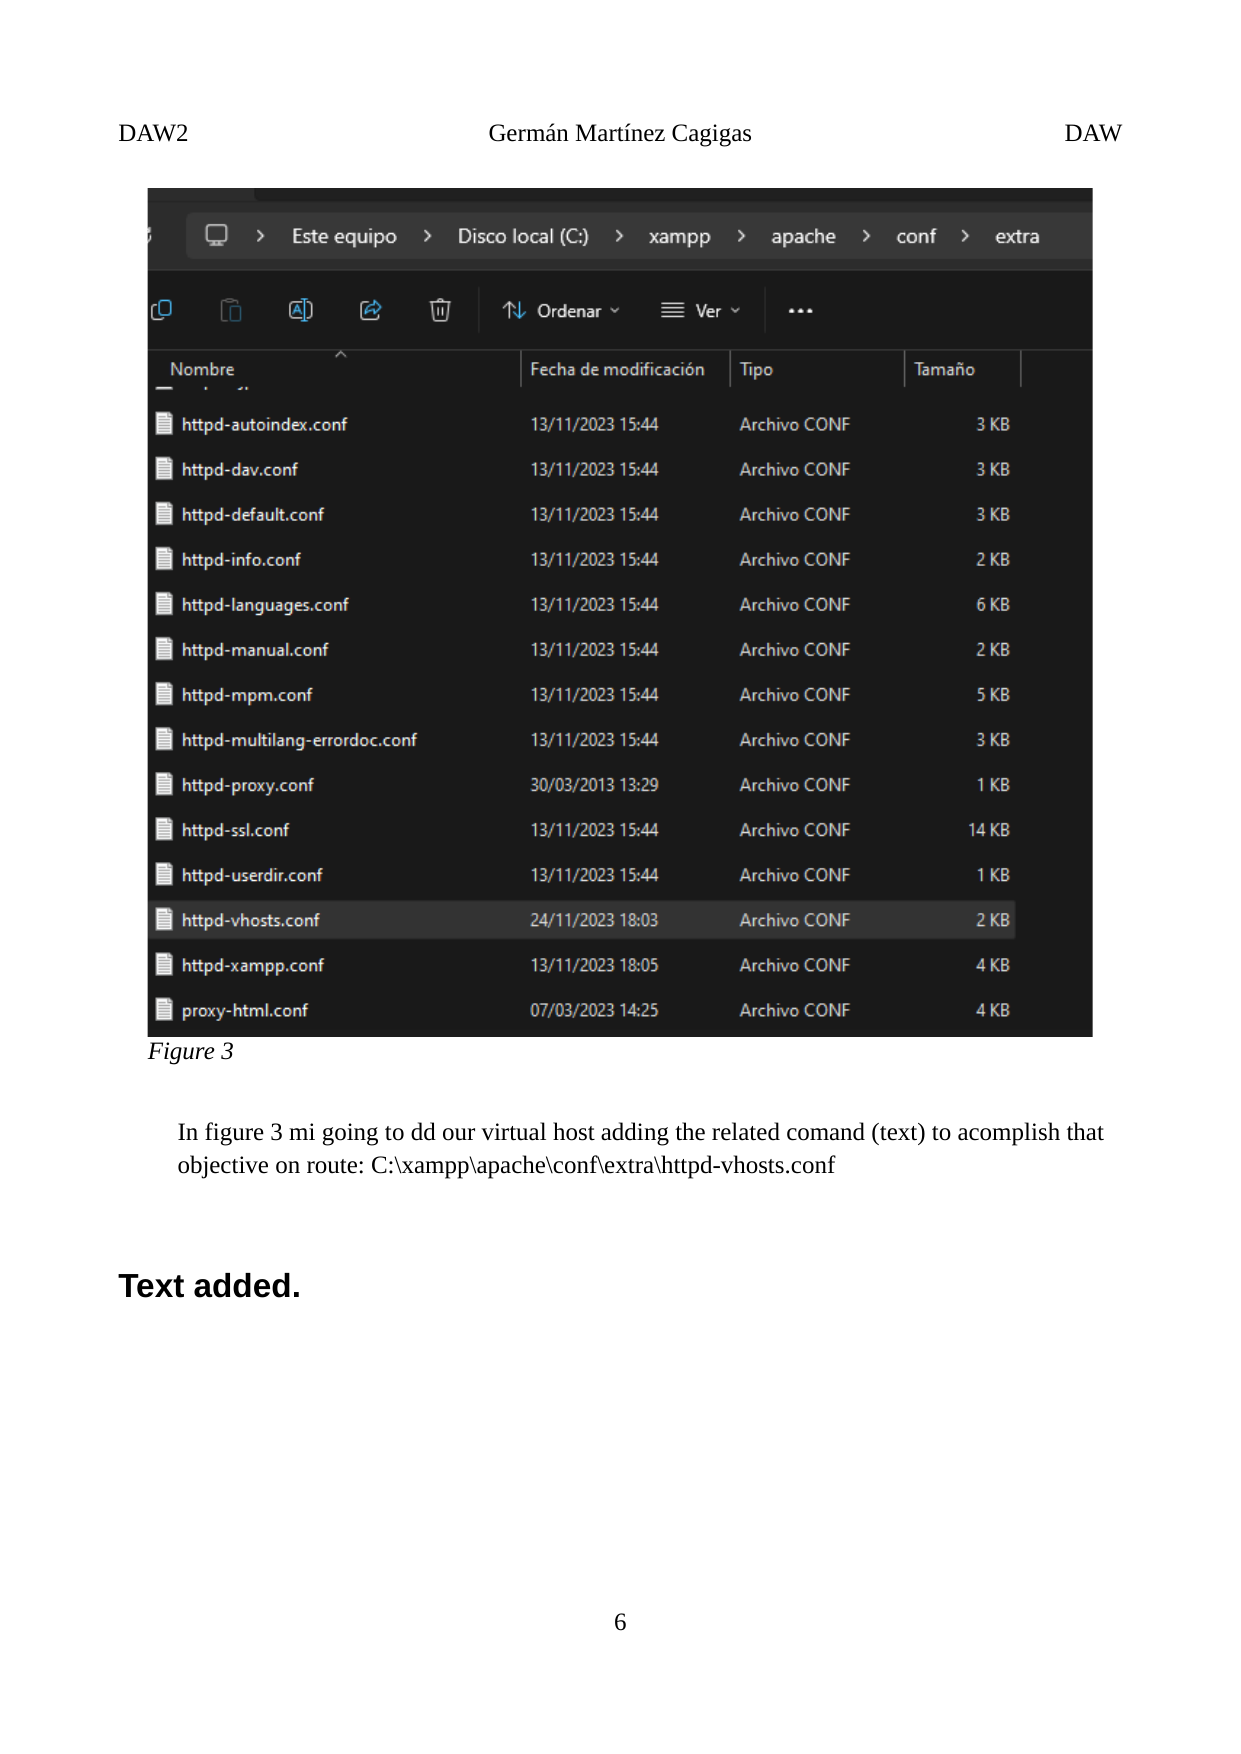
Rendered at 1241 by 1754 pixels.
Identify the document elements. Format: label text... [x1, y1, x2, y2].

text In figure 3 mi going to dd our virtual host adding the related comand (text) to acomplish that objective on route: C:\xampp\apache\conf\extra\httpd-vhosts.conf [177, 1117, 1122, 1179]
picture [147, 188, 1093, 1037]
text Figure 3 [148, 1037, 1093, 1065]
subtitle Text added. [118, 1266, 1122, 1304]
